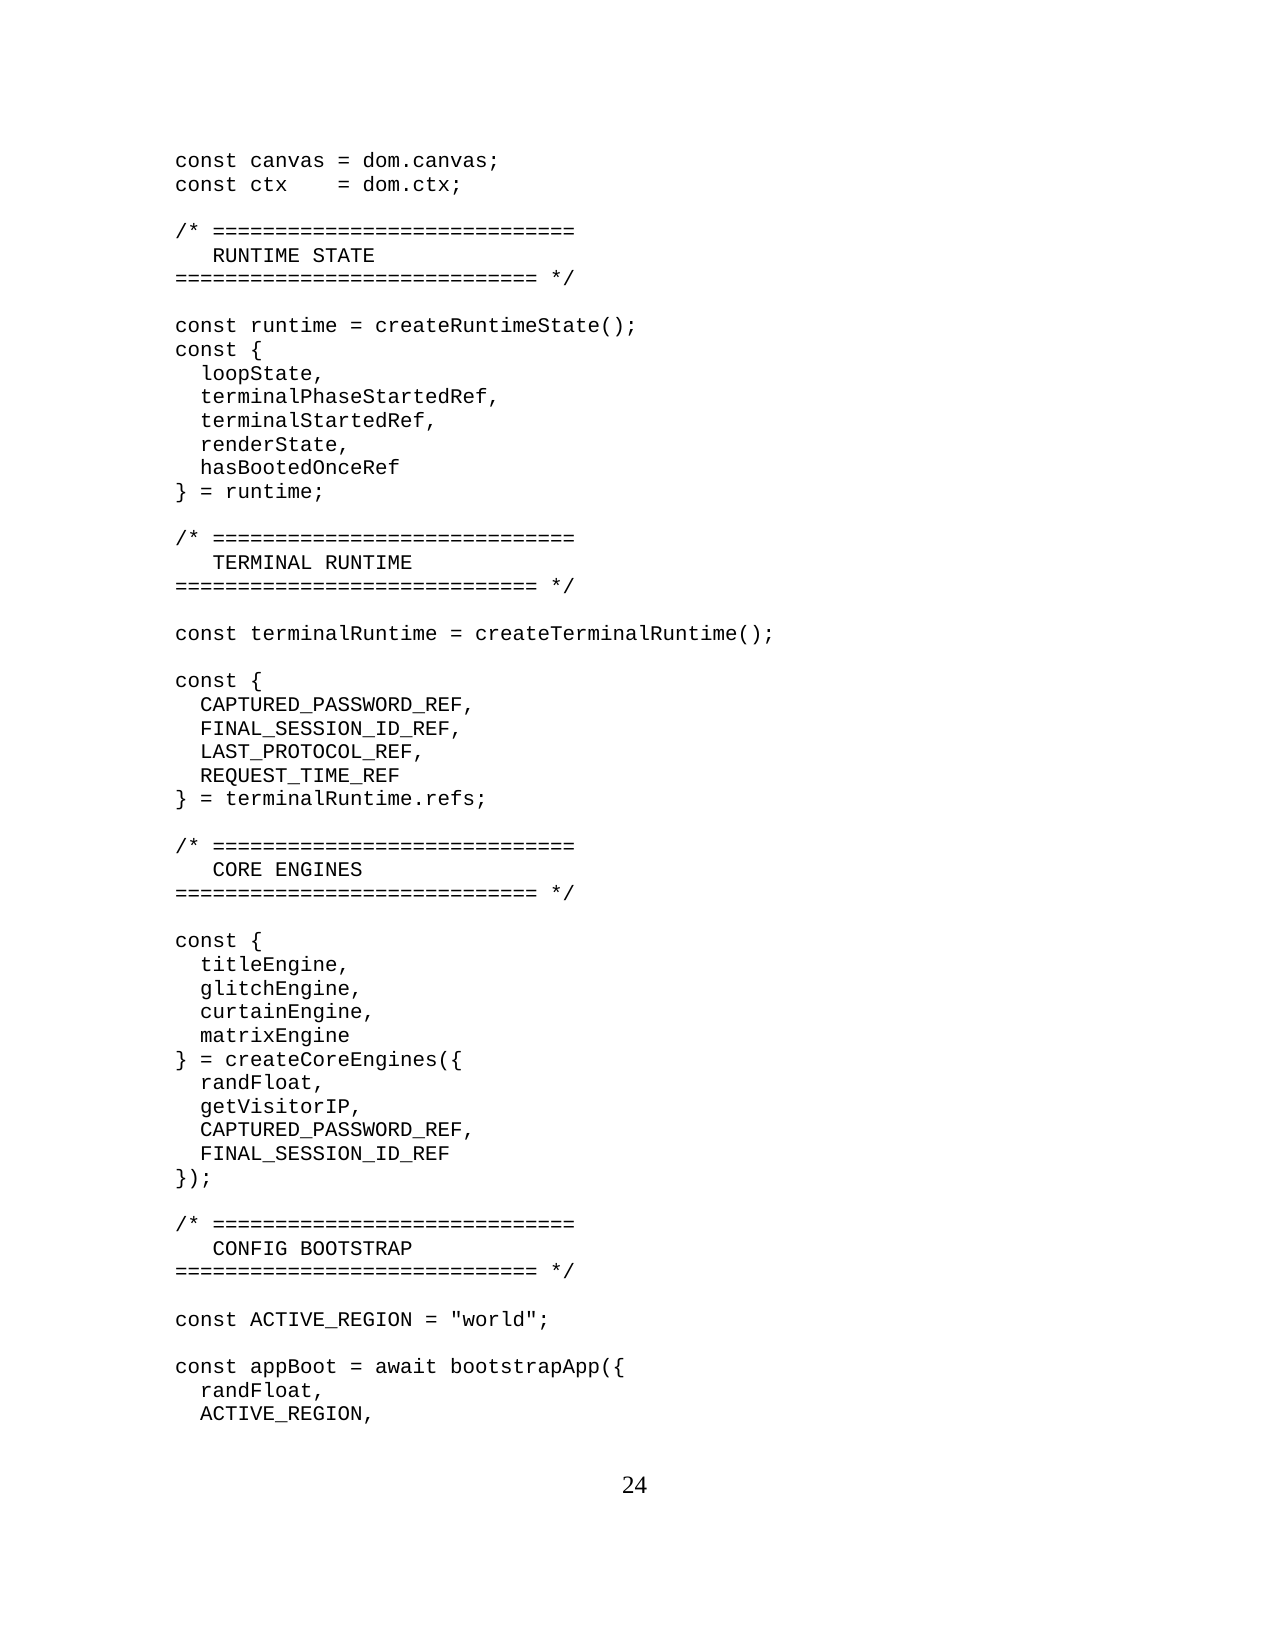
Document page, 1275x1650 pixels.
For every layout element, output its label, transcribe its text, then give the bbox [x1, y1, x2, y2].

text const appBoot = await bootstrapApp({ [150, 1356, 1125, 1379]
text ============================= */ [150, 883, 1125, 907]
text REQUEST_TIME_REF [150, 765, 1125, 788]
text ============================= */ [150, 576, 1125, 599]
text FINAL_SESSION_ID_REF [150, 1143, 1125, 1167]
text const { [150, 339, 1125, 363]
text CAPTURED_PASSWORD_REF, [150, 1119, 1125, 1143]
text }); [150, 1167, 1125, 1190]
text RUNTIME STATE [150, 244, 1125, 268]
text getVisitorIP, [150, 1096, 1125, 1119]
text CORE ENGINES [150, 859, 1125, 883]
text } = createCoreEngines({ [150, 1048, 1125, 1072]
text loopState, [150, 363, 1125, 386]
text randFloat, [150, 1072, 1125, 1096]
text renderState, [150, 434, 1125, 457]
text const ACTIVE_REGION = "world"; [150, 1309, 1125, 1332]
text const ctx = dom.ctx; [150, 174, 1125, 197]
text const runtime = createRuntimeState(); [150, 316, 1125, 339]
text /* ============================= [150, 221, 1125, 244]
text ============================= */ [150, 268, 1125, 292]
text titleEngine, [150, 954, 1125, 978]
text const terminalRuntime = createTerminalRuntime(); [150, 623, 1125, 647]
text terminalStartedRef, [150, 410, 1125, 434]
text hasBootedOnceRef [150, 457, 1125, 481]
text const canvas = dom.canvas; [150, 150, 1125, 174]
text const { [150, 930, 1125, 954]
text LAST_PROTOCOL_REF, [150, 741, 1125, 765]
text CONFIG BOOTSTRAP [150, 1238, 1125, 1261]
text curtainEngine, [150, 1001, 1125, 1025]
text /* ============================= [150, 528, 1125, 552]
text ACTIVE_REGION, [150, 1403, 1125, 1427]
text } = runtime; [150, 481, 1125, 505]
text FINAL_SESSION_ID_REF, [150, 717, 1125, 741]
text matrixEngine [150, 1025, 1125, 1048]
text const { [150, 670, 1125, 694]
text terminalPhaseStartedRef, [150, 386, 1125, 410]
text CAPTURED_PASSWORD_REF, [150, 694, 1125, 717]
text glitchEngine, [150, 978, 1125, 1001]
text /* ============================= [150, 836, 1125, 859]
text ============================= */ [150, 1261, 1125, 1285]
text } = terminalRuntime.refs; [150, 788, 1125, 812]
text TERMINAL RUNTIME [150, 552, 1125, 576]
text randFloat, [150, 1379, 1125, 1403]
text /* ============================= [150, 1214, 1125, 1238]
